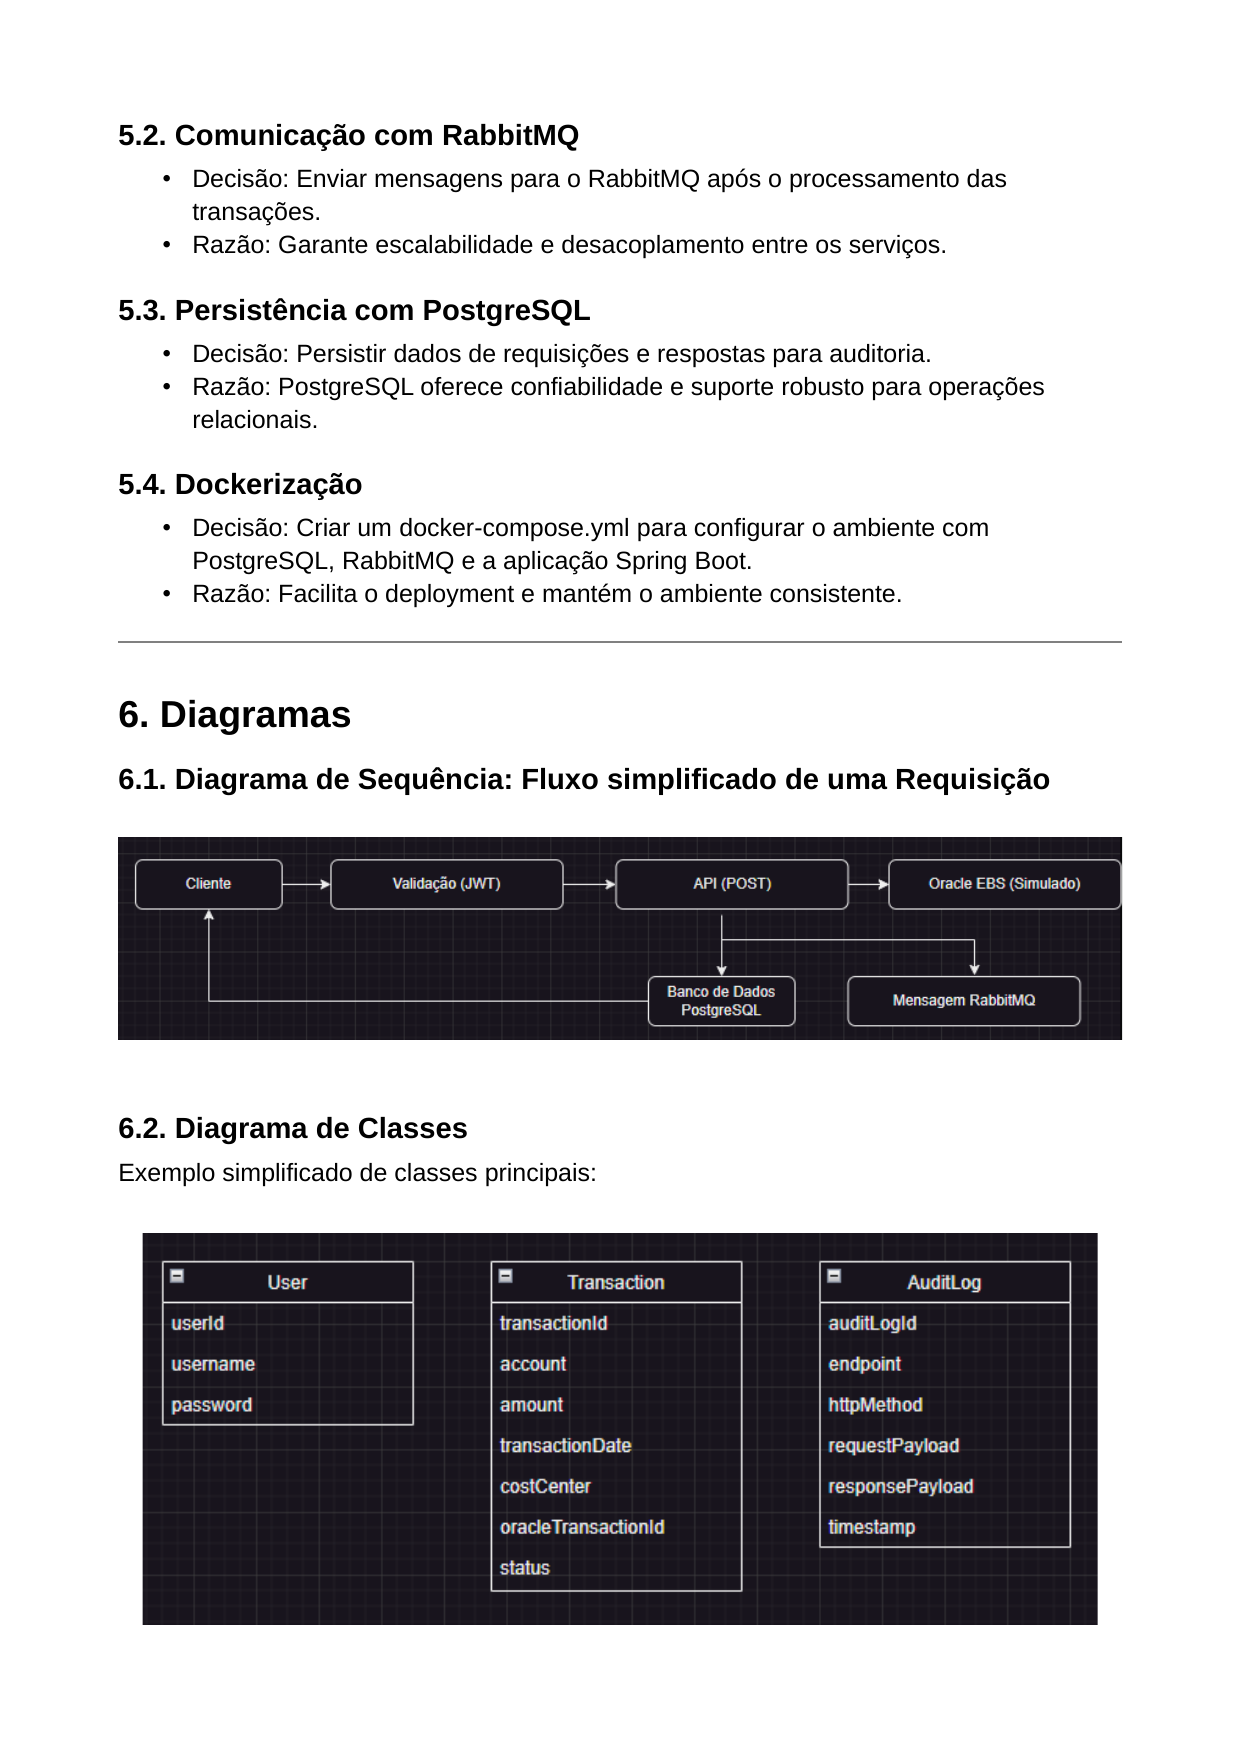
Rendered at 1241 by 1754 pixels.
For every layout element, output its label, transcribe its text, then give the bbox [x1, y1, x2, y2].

list Razão: PostgreSQL oferece confiabilidade e suporte robusto para operações relacionais. [162, 372, 1122, 434]
list Decisão: Enviar mensagens para o RabbitMQ após o processamento das transações. [162, 164, 1122, 226]
subtitle 6. Diagramas [118, 692, 1122, 735]
list Decisão: Criar um docker-compose.yml para configurar o ambiente com PostgreSQL, RabbitMQ e a aplicação Spring Boot. [162, 513, 1122, 575]
subtitle 6.2. Diagrama de Classes [118, 1112, 1122, 1145]
subtitle 5.4. Dockerização [118, 467, 1122, 501]
picture [118, 837, 1123, 1040]
subtitle 6.1. Diagrama de Sequência: Fluxo simplificado de uma Requisição [118, 762, 1122, 796]
list Razão: Facilita o deployment e mantém o ambiente consistente. [162, 579, 1122, 608]
list Razão: Garante escalabilidade e desacoplamento entre os serviços. [162, 230, 1122, 259]
list Decisão: Persistir dados de requisições e respostas para auditoria. [162, 339, 1122, 367]
picture [142, 1233, 1098, 1625]
subtitle 5.2. Comunicação com RabbitMQ [118, 118, 1122, 152]
text Exemplo simplificado de classes principais: [118, 1158, 1122, 1186]
subtitle 5.3. Persistência com PostgreSQL [118, 293, 1122, 326]
